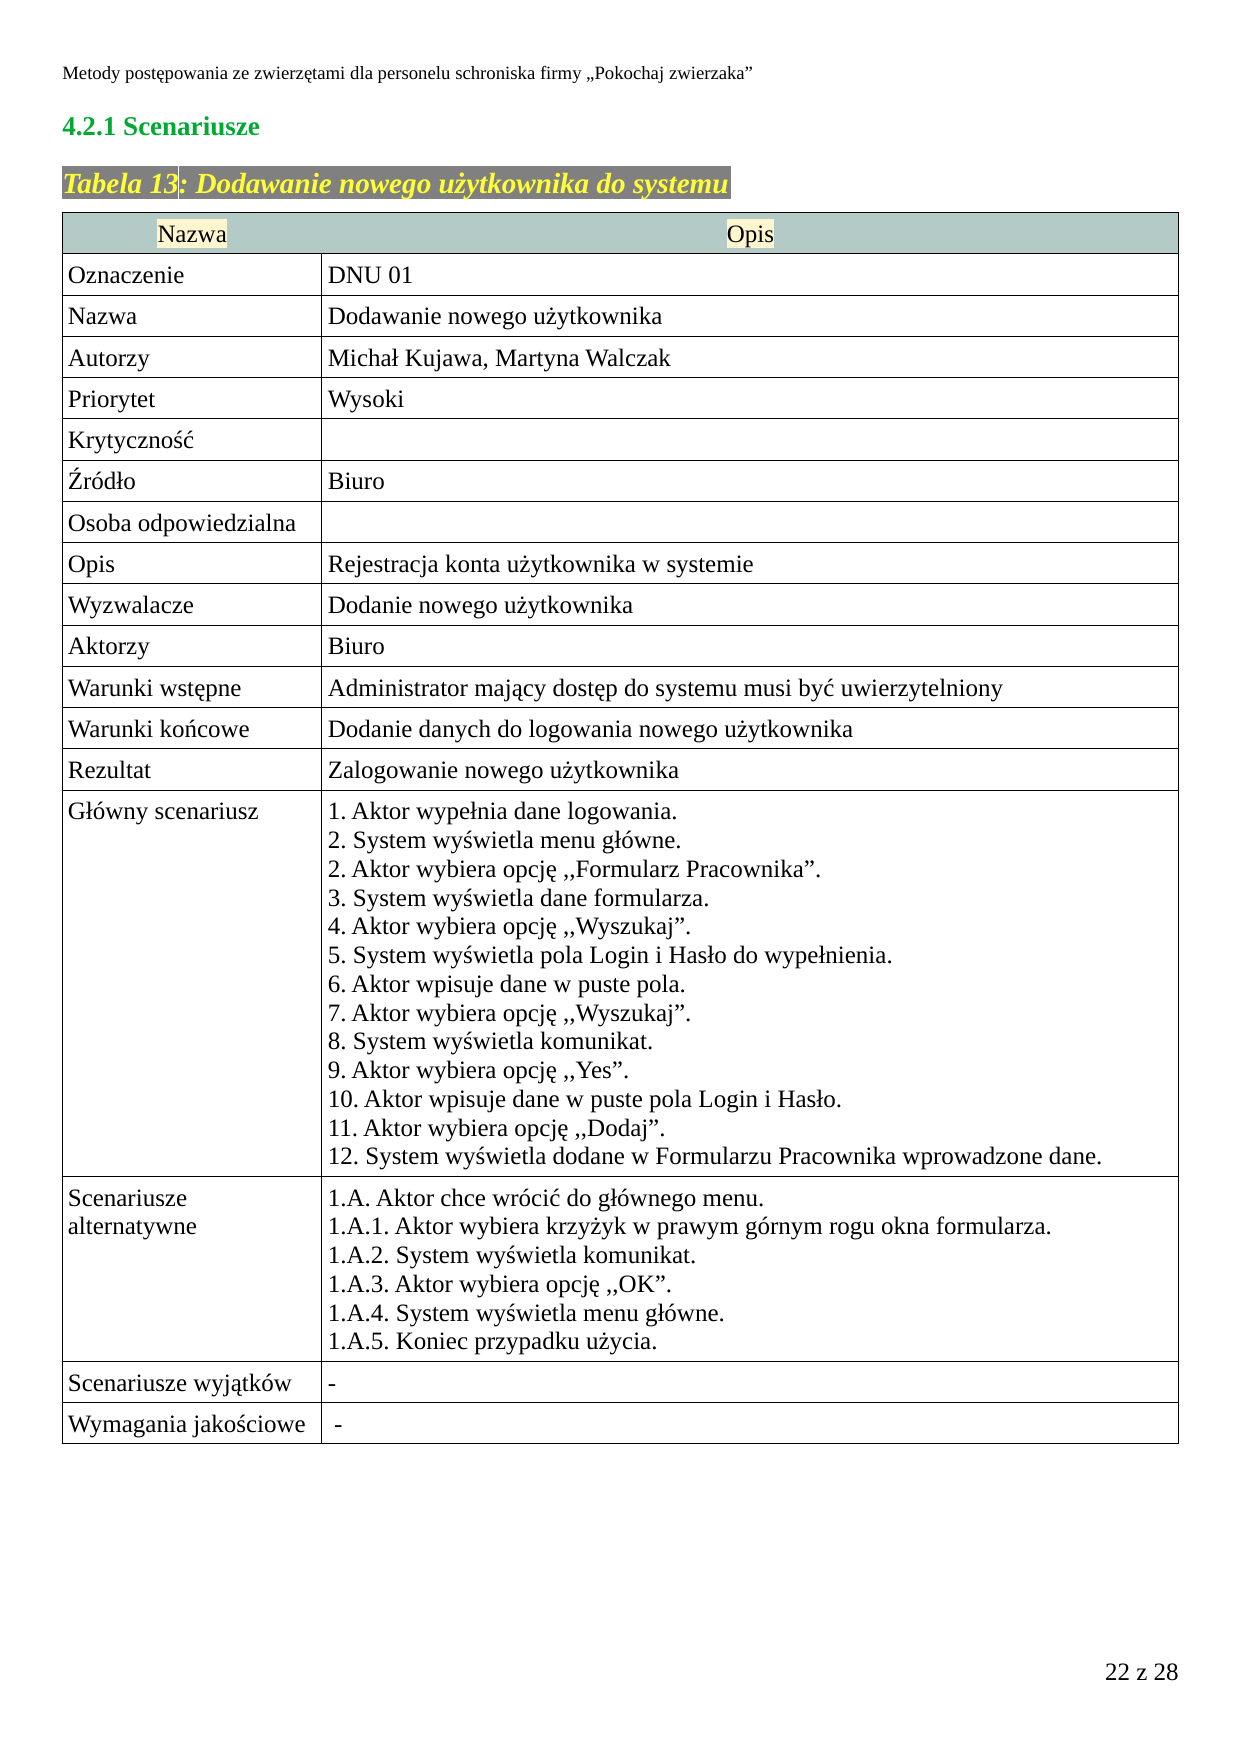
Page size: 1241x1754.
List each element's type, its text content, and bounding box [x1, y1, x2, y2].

table_header Nazwa [63, 213, 322, 253]
text 4.2.1 Scenariusze [62, 110, 1178, 141]
table_cell Krytyczność [63, 419, 321, 459]
text Tabela 13: Dodawanie nowego użytkownika do systemu [62, 166, 1178, 199]
table_cell Priorytet [63, 378, 321, 418]
table_cell Wymagania jakościowe [63, 1403, 321, 1443]
table_cell Wysoki [322, 378, 1178, 418]
table_cell Źródło [63, 461, 321, 501]
table_cell Rezultat [63, 749, 321, 789]
table_cell Wyzwalacze [63, 584, 321, 624]
table_cell DNU 01 [322, 254, 1178, 294]
table_cell Warunki końcowe [63, 708, 321, 748]
table_cell Dodanie danych do logowania nowego użytkownika [322, 708, 1178, 748]
table_cell - [322, 1362, 1178, 1402]
table_cell Autorzy [63, 337, 321, 377]
table_header Opis [322, 213, 1178, 253]
table_cell Biuro [322, 461, 1178, 501]
table_cell Główny scenariusz [63, 791, 321, 1176]
table_cell Nazwa [63, 296, 321, 336]
table_cell Osoba odpowiedzialna [63, 502, 321, 542]
table_cell - [322, 1403, 1178, 1443]
table_cell Opis [63, 543, 321, 583]
table_cell Administrator mający dostęp do systemu musi być uwierzytelniony [322, 667, 1178, 707]
table_cell Scenariusze alternatywne [63, 1177, 321, 1361]
table_cell [322, 502, 1178, 542]
table_cell 1.A. Aktor chce wrócić do głównego menu. 1.A.1. Aktor wybiera krzyżyk w prawym górnym rogu okna formularza. 1.A.2. System wyświetla komunikat. 1.A.3. Aktor wybiera opcję ,,OK”. 1.A.4. System wyświetla menu główne. 1.A.5. Koniec przypadku użycia. [322, 1177, 1178, 1361]
table_cell Dodanie nowego użytkownika [322, 584, 1178, 624]
table_cell Oznaczenie [63, 254, 321, 294]
table_cell Scenariusze wyjątków [63, 1362, 321, 1402]
table_cell Dodawanie nowego użytkownika [322, 296, 1178, 336]
table_cell Warunki wstępne [63, 667, 321, 707]
table_cell [322, 419, 1178, 459]
table_cell 1. Aktor wypełnia dane logowania. 2. System wyświetla menu główne. 2. Aktor wybiera opcję ,,Formularz Pracownika”. 3. System wyświetla dane formularza. 4. Aktor wybiera opcję ,,Wyszukaj”. 5. System wyświetla pola Login i Hasło do wypełnienia. 6. Aktor wpisuje dane w puste pola. 7. Aktor wybiera opcję ,,Wyszukaj”. 8. System wyświetla komunikat. 9. Aktor wybiera opcję ,,Yes”. 10. Aktor wpisuje dane w puste pola Login i Hasło. 11. Aktor wybiera opcję ,,Dodaj”. 12. System wyświetla dodane w Formularzu Pracownika wprowadzone dane. [322, 791, 1178, 1176]
table_cell Michał Kujawa, Martyna Walczak [322, 337, 1178, 377]
table_cell Rejestracja konta użytkownika w systemie [322, 543, 1178, 583]
table_cell Zalogowanie nowego użytkownika [322, 749, 1178, 789]
table_cell Aktorzy [63, 626, 321, 666]
table_cell Biuro [322, 626, 1178, 666]
